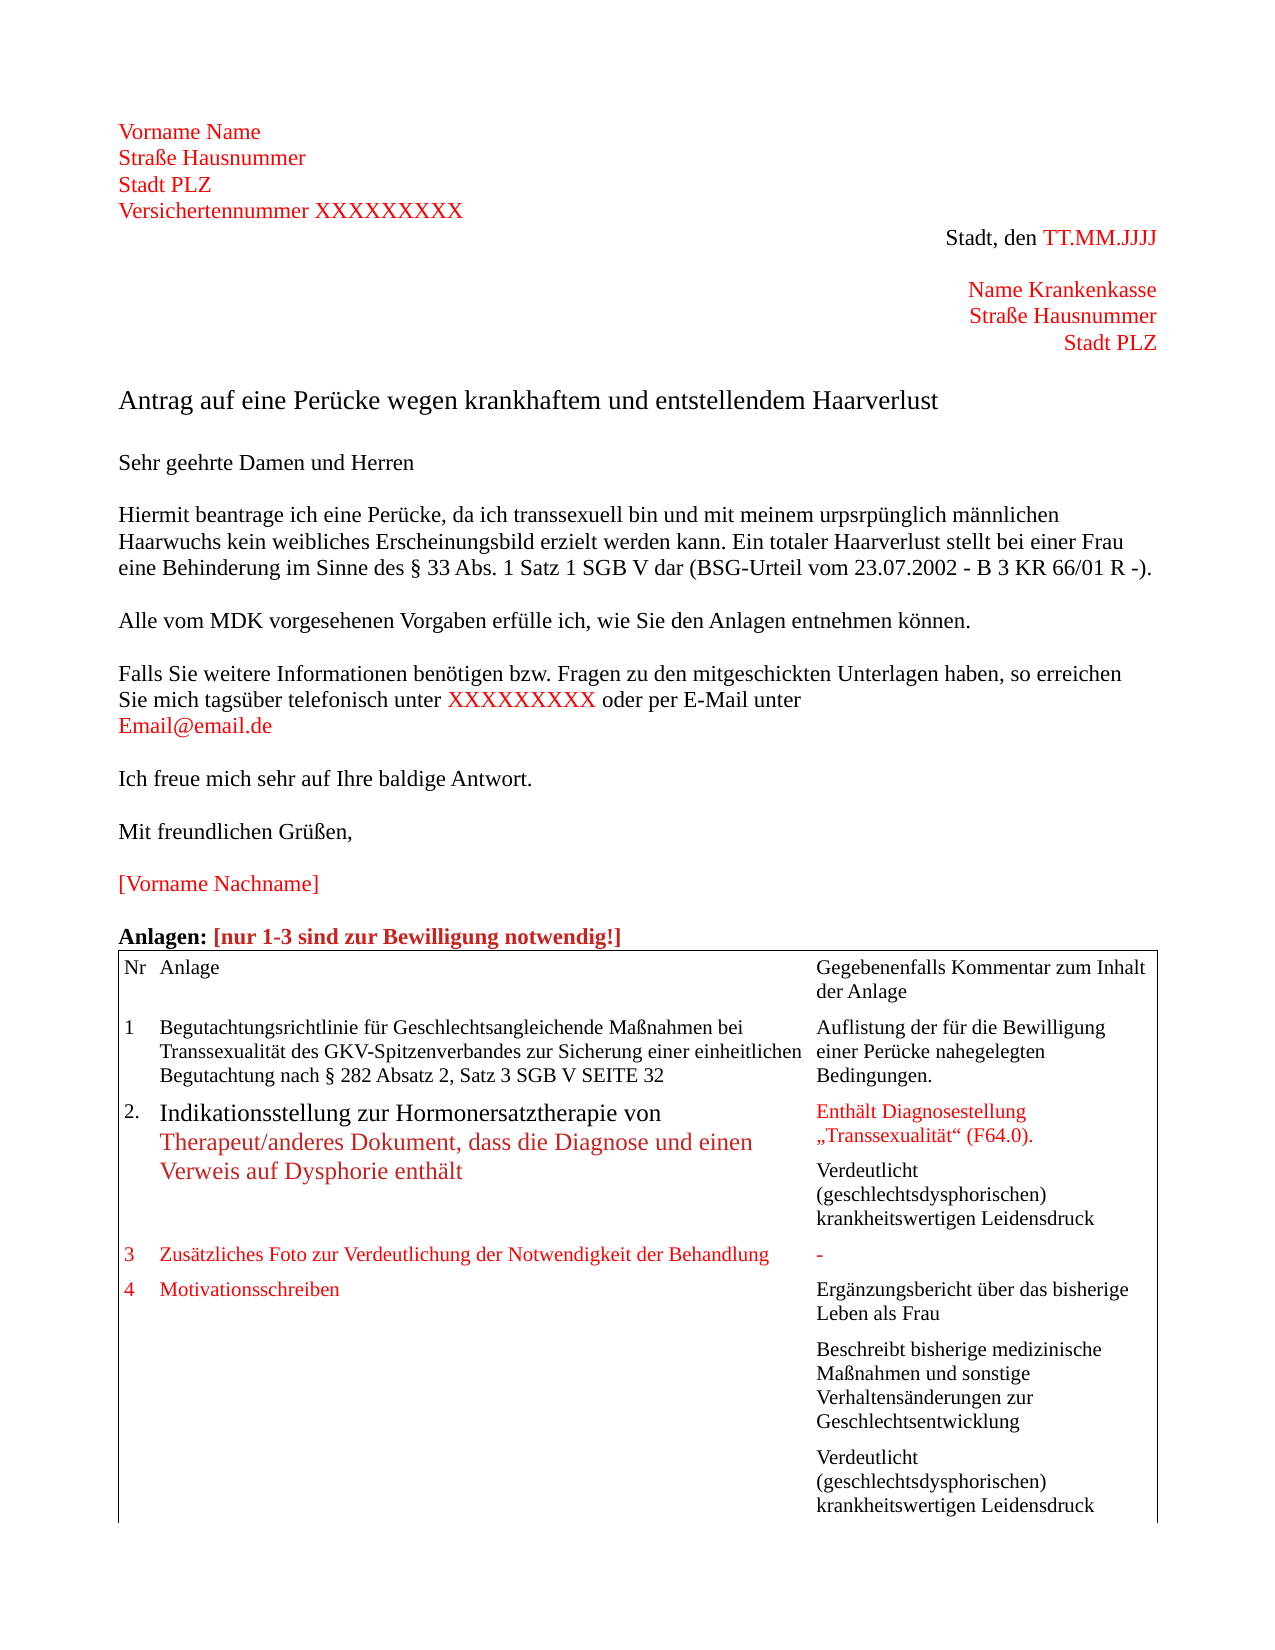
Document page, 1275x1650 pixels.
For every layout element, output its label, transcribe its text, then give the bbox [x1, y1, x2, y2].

text Mit freundlichen Grüßen, [118, 818, 1157, 844]
text Hiermit beantrage ich eine Perücke, da ich transsexuell bin und mit meinem urpsrpünglich männlichen Haarwuchs kein weibliches Erscheinungsbild erzielt werden kann. Ein totaler Haarverlust stellt bei einer Frau eine Behinderung im Sinne des § 33 Abs. 1 Satz 1 SGB V dar (BSG-Urteil vom 23.07.2002 - B 3 KR 66/01 R -). [118, 501, 1157, 581]
text Name Krankenkasse [118, 276, 1157, 303]
text Alle vom MDK vorgesehenen Vorgaben erfülle ich, wie Sie den Anlagen entnehmen können. [118, 607, 1157, 633]
text [Vorname Nachname] [118, 870, 1157, 897]
text Ich freue mich sehr auf Ihre baldige Antwort. [118, 765, 1157, 791]
table_cell 2. [119, 1093, 153, 1236]
table_cell 1 [119, 1009, 153, 1093]
text Stadt PLZ [118, 171, 1157, 197]
table_cell Zusätzliches Foto zur Verdeutlichung der Notwendigkeit der Behandlung [154, 1236, 810, 1272]
text Email@email.de [118, 712, 1157, 739]
table_cell Ergänzungsbericht über das bisherige Leben als Frau [810, 1272, 1157, 1331]
table_cell - [810, 1236, 1157, 1272]
table_cell Beschreibt bisherige medizinische Maßnahmen und sonstige Verhaltensänderungen zur Geschlechtsentwicklung [810, 1331, 1157, 1439]
text Sehr geehrte Damen und Herren [118, 449, 1157, 475]
table_cell 4 [119, 1272, 153, 1522]
table_cell Auflistung der für die Bewilligung einer Perücke nahegelegten Bedingungen. [810, 1009, 1157, 1093]
text Straße Hausnummer [118, 303, 1157, 329]
table_cell Motivationsschreiben [154, 1272, 810, 1522]
table_cell Begutachtungsrichtlinie für Geschlechtsangleichende Maßnahmen bei Transsexualität des GKV-Spitzenverbandes zur Sicherung einer einheitlichen Begutachtung nach § 282 Absatz 2, Satz 3 SGB V SEITE 32 [154, 1009, 810, 1093]
table_header Nr [119, 951, 153, 1009]
text Vorname Name [118, 118, 1157, 144]
table_header Anlage [154, 951, 810, 1009]
text Falls Sie weitere Informationen benötigen bzw. Fragen zu den mitgeschickten Unterlagen haben, so erreichen Sie mich tagsüber telefonisch unter XXXXXXXXX oder per E-Mail unter [118, 659, 1157, 712]
table_cell Indikationsstellung zur Hormonersatztherapie von Therapeut/anderes Dokument, dass die Diagnose und einen Verweis auf Dysphorie enthält [154, 1093, 810, 1236]
text Anlagen: [nur 1-3 sind zur Bewilligung notwendig!] [118, 923, 1157, 949]
text Versichertennummer XXXXXXXXX [118, 197, 1157, 223]
table_cell Enthält Diagnosestellung „Transsexualität“ (F64.0). [810, 1093, 1157, 1152]
text Antrag auf eine Perücke wegen krankhaftem und entstellendem Haarverlust [118, 384, 1157, 415]
text Stadt, den TT.MM.JJJJ [118, 223, 1157, 250]
table_header Gegebenenfalls Kommentar zum Inhalt der Anlage [810, 951, 1157, 1009]
table_cell 3 [119, 1236, 153, 1272]
table_cell Verdeutlicht (geschlechtsdysphorischen) krankheitswertigen Leidensdruck [810, 1153, 1157, 1236]
table_cell Verdeutlicht (geschlechtsdysphorischen) krankheitswertigen Leidensdruck [810, 1439, 1157, 1522]
text Straße Hausnummer [118, 144, 1157, 171]
text Stadt PLZ [118, 329, 1157, 355]
